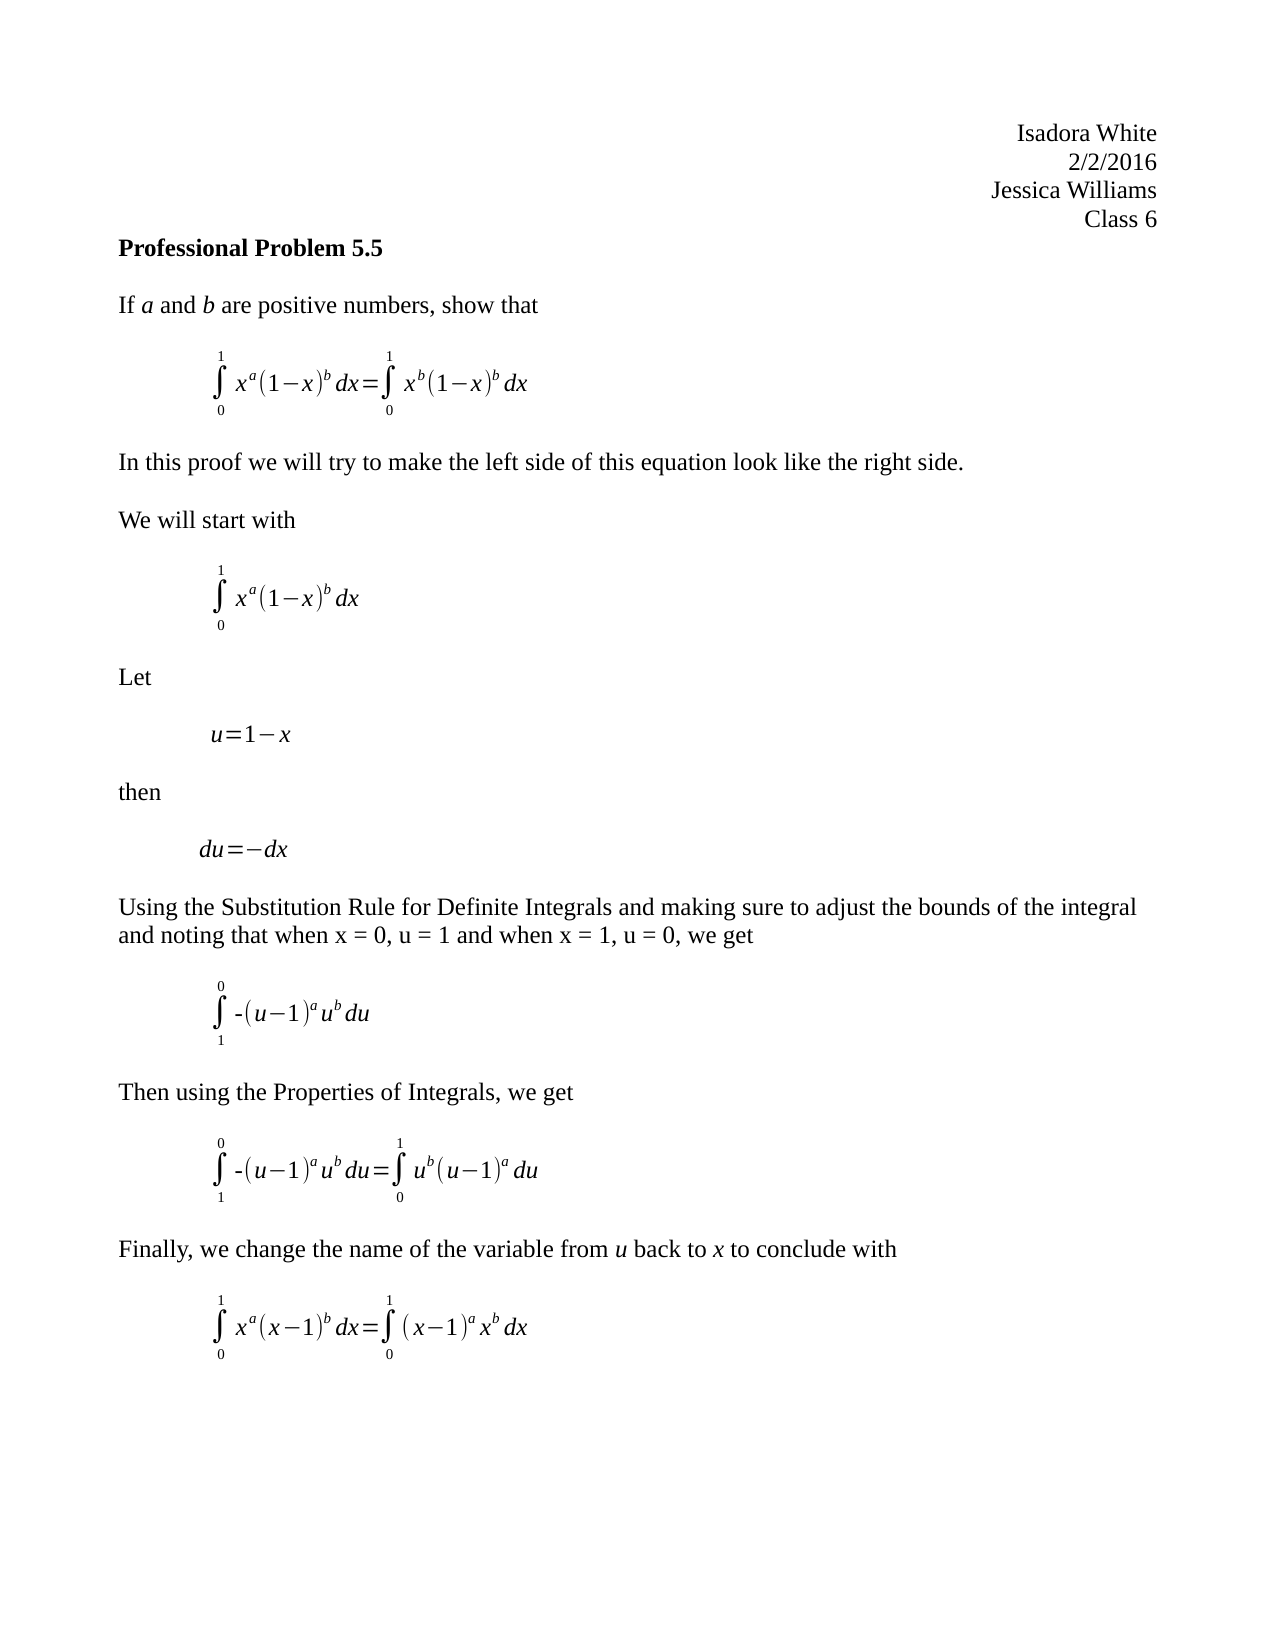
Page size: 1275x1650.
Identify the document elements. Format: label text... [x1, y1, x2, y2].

text We will start with [118, 505, 1157, 534]
text Isadora White [118, 118, 1157, 147]
text Finally, we change the name of the variable from u back to x to conclude with [118, 1234, 1157, 1263]
text Using the Substitution Rule for Definite Integrals and making sure to adjust the bounds of the integral and noting that when x = 0, u = 1 and when x = 1, u = 0, we get [118, 892, 1157, 949]
text 2/2/2016 [118, 147, 1157, 176]
text In this proof we will try to make the left side of this equation look like the right side. [118, 447, 1157, 476]
text Class 6 [118, 204, 1157, 233]
text then [118, 777, 1157, 806]
text Then using the Properties of Integrals, we get [118, 1077, 1157, 1106]
text Jessica Williams [118, 176, 1157, 204]
text Let [118, 662, 1157, 691]
text If a and b are positive numbers, show that [118, 291, 1157, 319]
text Professional Problem 5.5 [118, 233, 1157, 262]
